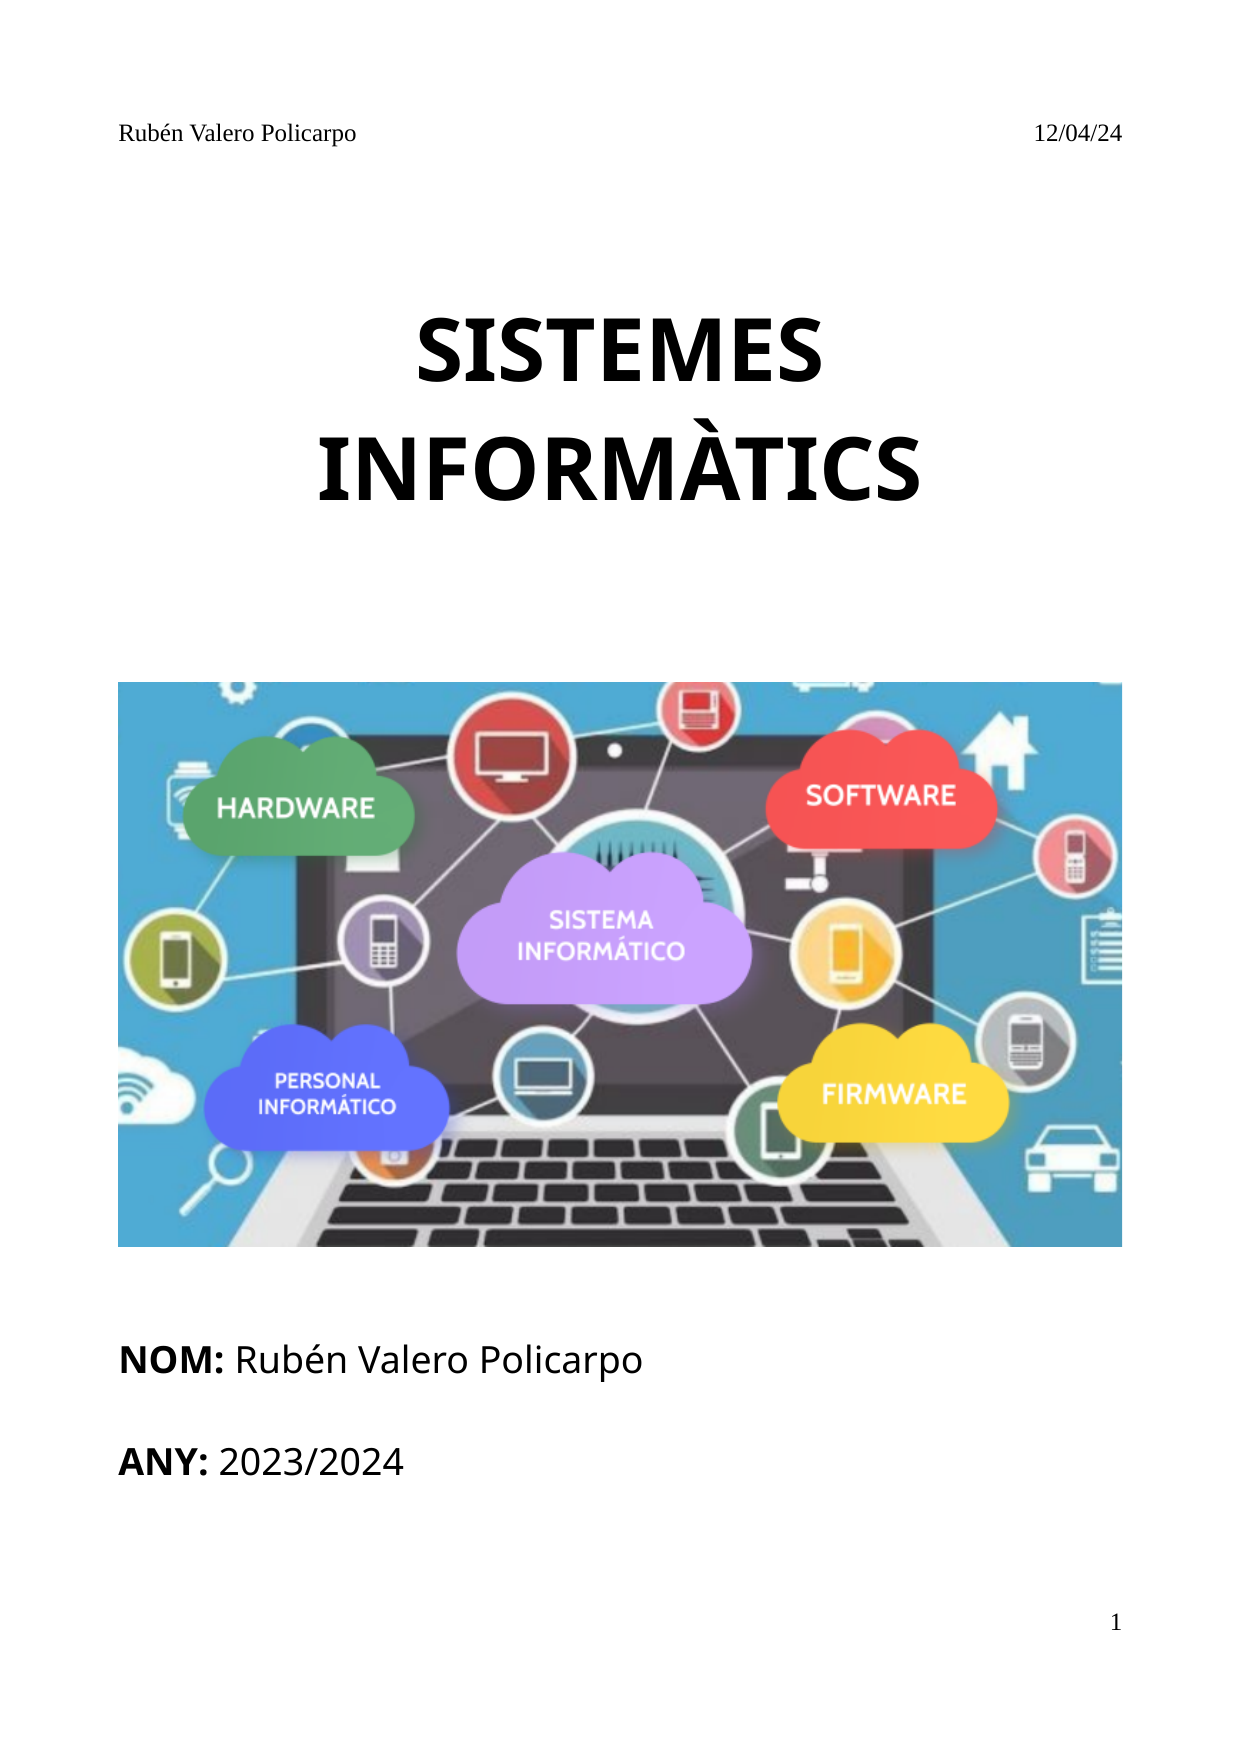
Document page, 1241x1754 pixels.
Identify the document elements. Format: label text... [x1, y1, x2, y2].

text NOM: Rubén Valero Policarpo [118, 1333, 1122, 1384]
picture [118, 682, 1123, 1247]
title SISTEMES INFORMÀTICS [118, 288, 1122, 526]
text ANY: 2023/2024 [118, 1435, 1122, 1486]
